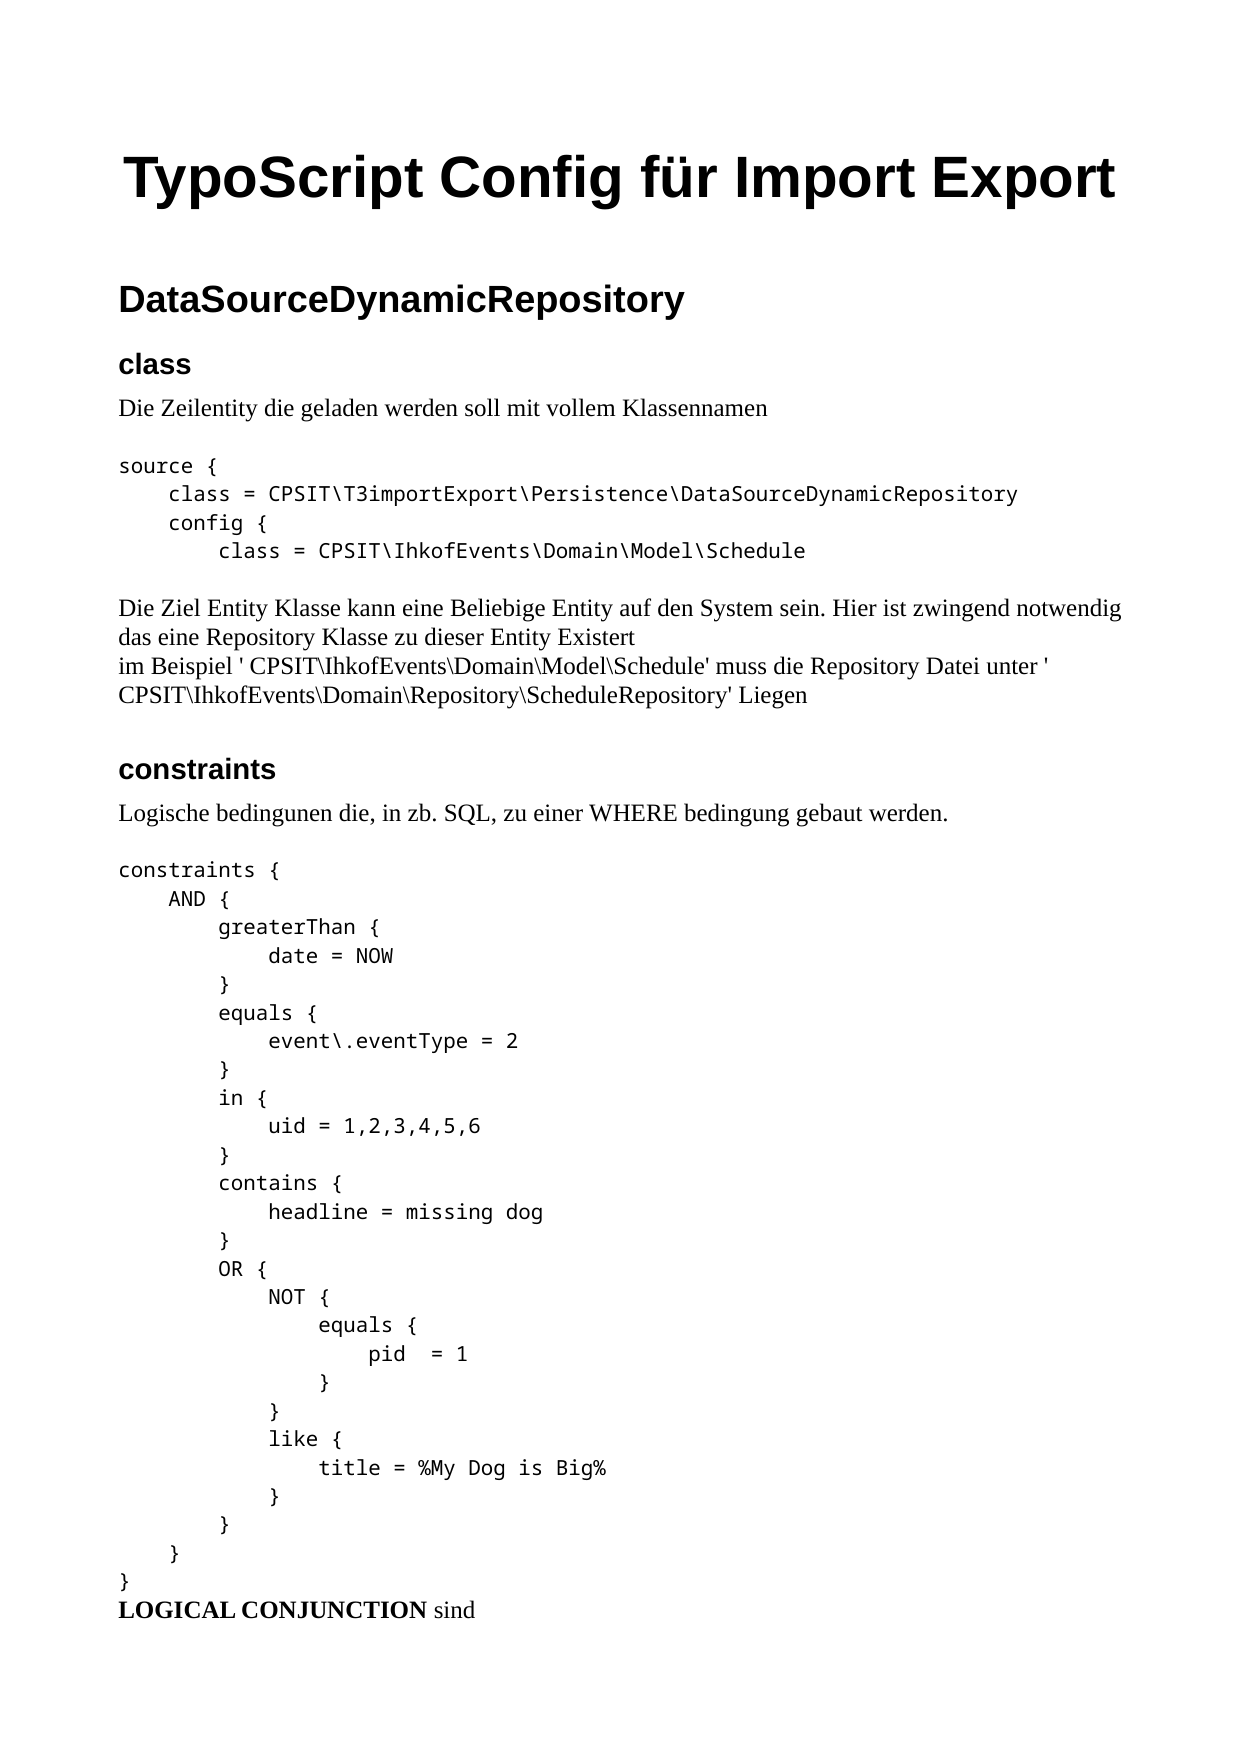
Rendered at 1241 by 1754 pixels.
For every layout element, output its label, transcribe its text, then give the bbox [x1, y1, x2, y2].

text constraints { [118, 856, 1122, 884]
subtitle constraints [118, 752, 1122, 786]
text config { [118, 508, 1122, 536]
text like { [118, 1424, 1122, 1453]
text greaterThan { [118, 912, 1122, 941]
title TypoScript Config für Import Export [118, 143, 1122, 210]
text } [118, 1481, 1122, 1509]
subtitle class [118, 347, 1122, 381]
text } [118, 1225, 1122, 1254]
text equals { [118, 998, 1122, 1026]
text in { [118, 1083, 1122, 1111]
subtitle DataSourceDynamicRepository [118, 276, 1122, 320]
text Logische bedingunen die, in zb. SQL, zu einer WHERE bedingung gebaut werden. [118, 798, 1122, 827]
text } [118, 969, 1122, 998]
text OR { [118, 1254, 1122, 1282]
text } [118, 1538, 1122, 1566]
text pid = 1 [118, 1339, 1122, 1367]
text } [118, 1054, 1122, 1083]
text date = NOW [118, 941, 1122, 969]
text event\.eventType = 2 [118, 1026, 1122, 1054]
text equals { [118, 1311, 1122, 1339]
text } [118, 1140, 1122, 1168]
text source { [118, 451, 1122, 479]
text title = %My Dog is Big% [118, 1453, 1122, 1481]
text contains { [118, 1168, 1122, 1197]
text im Beispiel ' CPSIT\IhkofEvents\Domain\Model\Schedule' muss die Repository Datei unter ' CPSIT\IhkofEvents\Domain\Repository\ScheduleRepository' Liegen [118, 651, 1122, 708]
text } [118, 1396, 1122, 1424]
text } [118, 1367, 1122, 1396]
text class = CPSIT\T3importExport\Persistence\DataSourceDynamicRepository [118, 479, 1122, 508]
text uid = 1,2,3,4,5,6 [118, 1111, 1122, 1140]
text class = CPSIT\IhkofEvents\Domain\Model\Schedule [118, 536, 1122, 565]
text } [118, 1566, 1122, 1595]
text LOGICAL CONJUNCTION sind [118, 1595, 1122, 1624]
text headline = missing dog [118, 1197, 1122, 1225]
text Die Ziel Entity Klasse kann eine Beliebige Entity auf den System sein. Hier ist zwingend notwendig das eine Repository Klasse zu dieser Entity Existert [118, 593, 1122, 651]
text } [118, 1509, 1122, 1538]
text Die Zeilentity die geladen werden soll mit vollem Klassennamen [118, 393, 1122, 422]
text AND { [118, 884, 1122, 912]
text NOT { [118, 1282, 1122, 1311]
